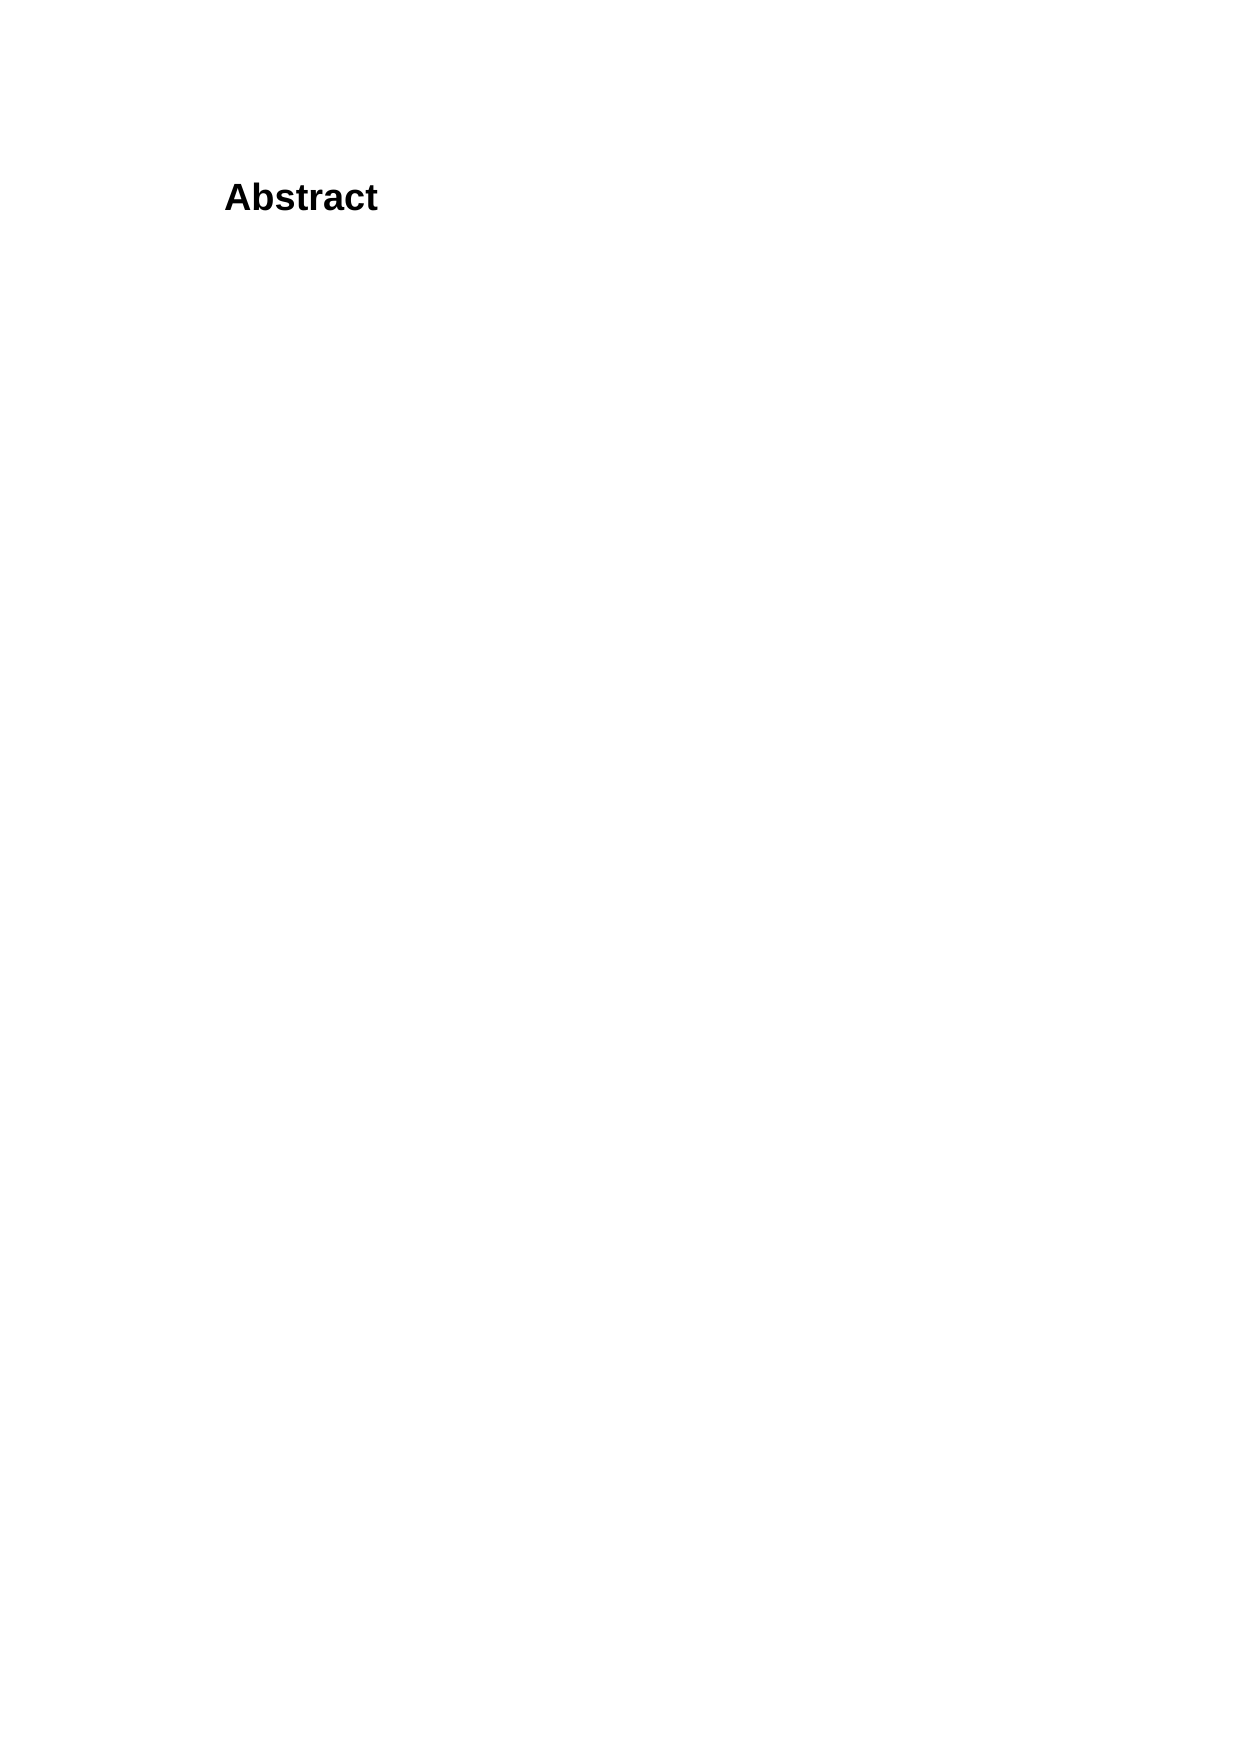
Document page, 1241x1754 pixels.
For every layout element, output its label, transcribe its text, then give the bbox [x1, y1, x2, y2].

subtitle Abstract [150, 175, 1090, 219]
